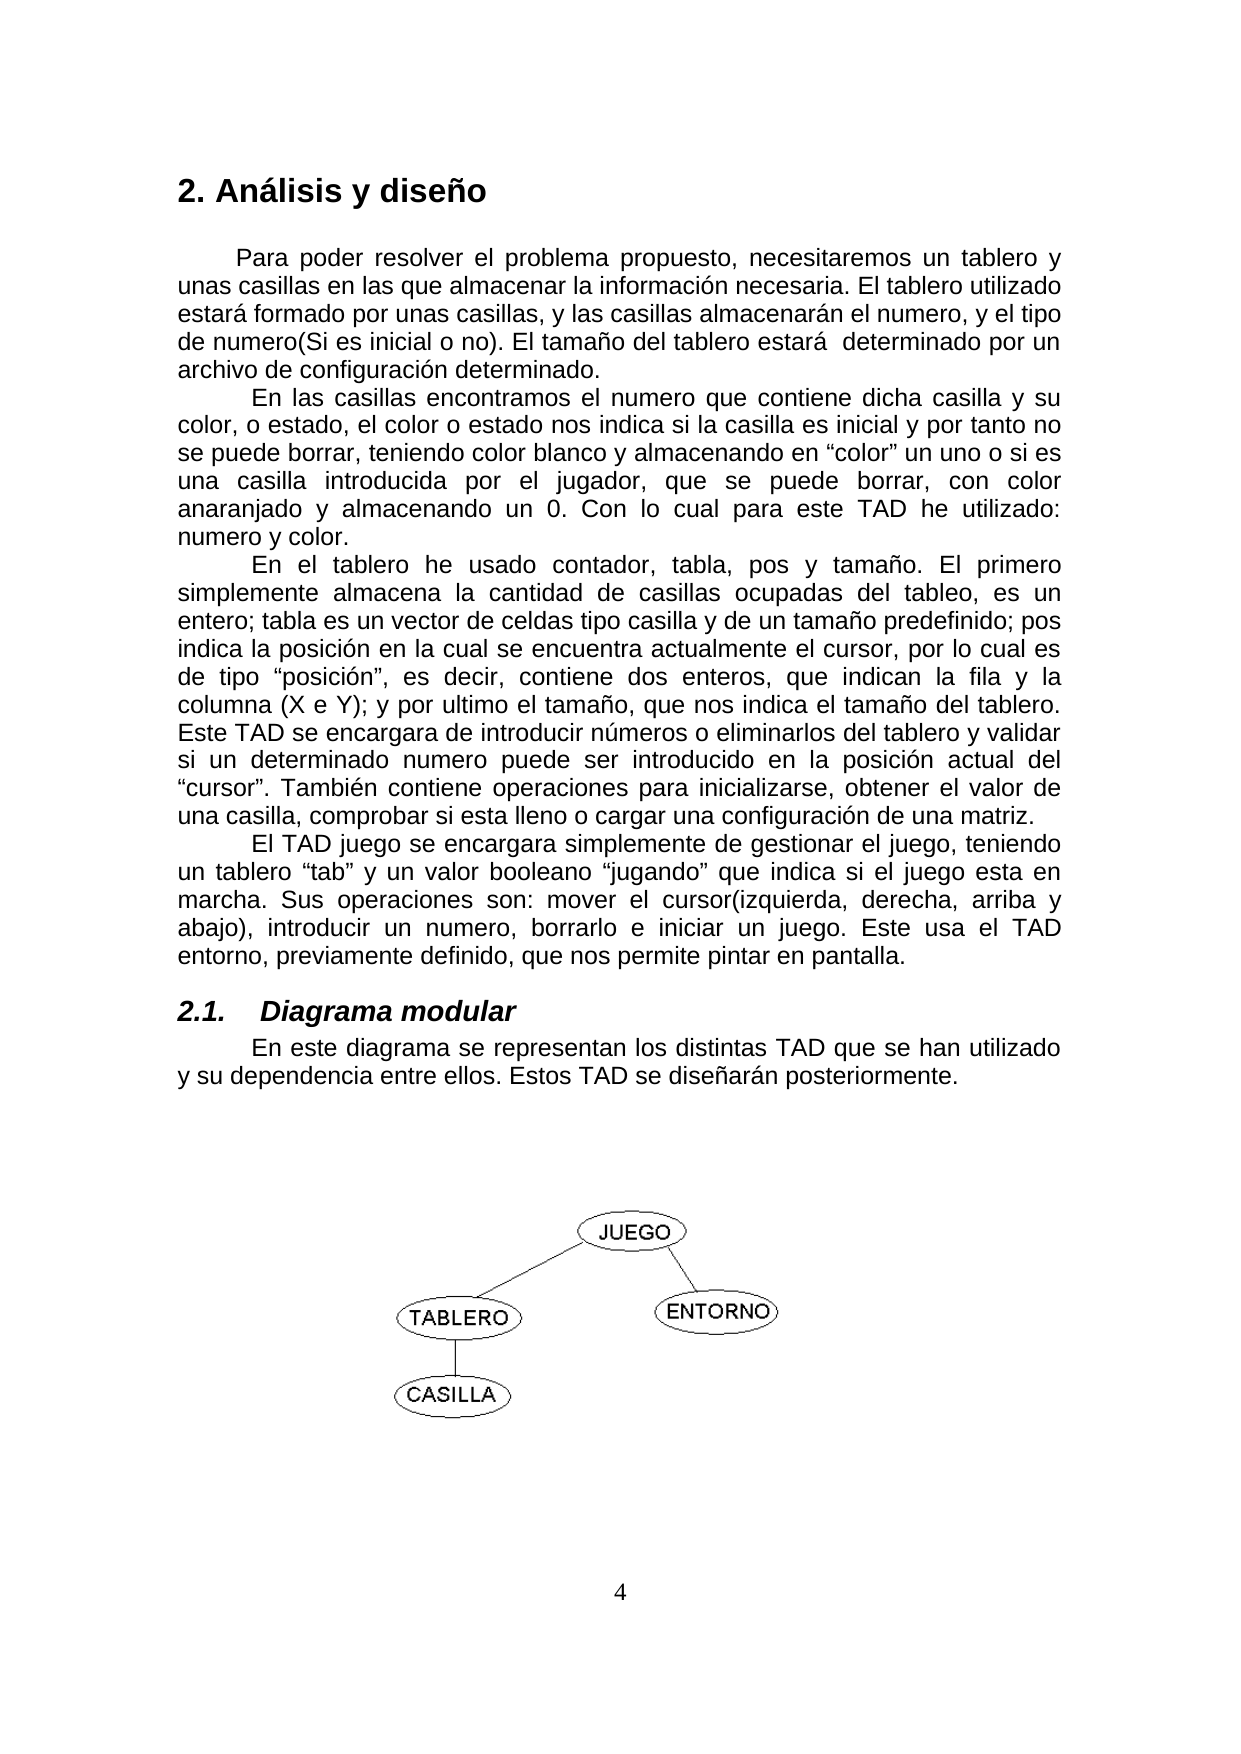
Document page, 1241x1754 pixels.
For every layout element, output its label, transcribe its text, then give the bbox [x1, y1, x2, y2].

text Para poder resolver el problema propuesto, necesitaremos un tablero y unas casillas en las que almacenar la información necesaria. El tablero utilizado estará formado por unas casillas, y las casillas almacenarán el numero, y el tipo de numero(Si es inicial o no). El tamaño del tablero estará determinado por un archivo de configuración determinado. [177, 244, 1063, 383]
text En este diagrama se representan los distintas TAD que se han utilizado y su dependencia entre ellos. Estos TAD se diseñarán posteriormente. [177, 1033, 1063, 1089]
subtitle Diagrama modular [177, 995, 1063, 1027]
text En el tablero he usado contador, tabla, pos y tamaño. El primero simplemente almacena la cantidad de casillas ocupadas del tableo, es un entero; tabla es un vector de celdas tipo casilla y de un tamaño predefinido; pos indica la posición en la cual se encuentra actualmente el cursor, por lo cual es de tipo “posición”, es decir, contiene dos enteros, que indican la fila y la columna (X e Y); y por ultimo el tamaño, que nos indica el tamaño del tablero. Este TAD se encargara de introducir números o eliminarlos del tablero y validar si un determinado numero puede ser introducido en la posición actual del “cursor”. También contiene operaciones para inicializarse, obtener el valor de una casilla, comprobar si esta lleno o cargar una configuración de una matriz. [177, 551, 1063, 830]
subtitle Análisis y diseño [177, 173, 1063, 210]
text El TAD juego se encargara simplemente de gestionar el juego, teniendo un tablero “tab” y un valor booleano “jugando” que indica si el juego esta en marcha. Sus operaciones son: mover el cursor(izquierda, derecha, arriba y abajo), introducir un numero, borrarlo e iniciar un juego. Este usa el TAD entorno, previamente definido, que nos permite pintar en pantalla. [177, 830, 1063, 970]
text En las casillas encontramos el numero que contiene dicha casilla y su color, o estado, el color o estado nos indica si la casilla es inicial y por tanto no se puede borrar, teniendo color blanco y almacenando en “color” un uno o si es una casilla introducida por el jugador, que se puede borrar, con color anaranjado y almacenando un 0. Con lo cual para este TAD he utilizado: numero y color. [177, 383, 1063, 551]
